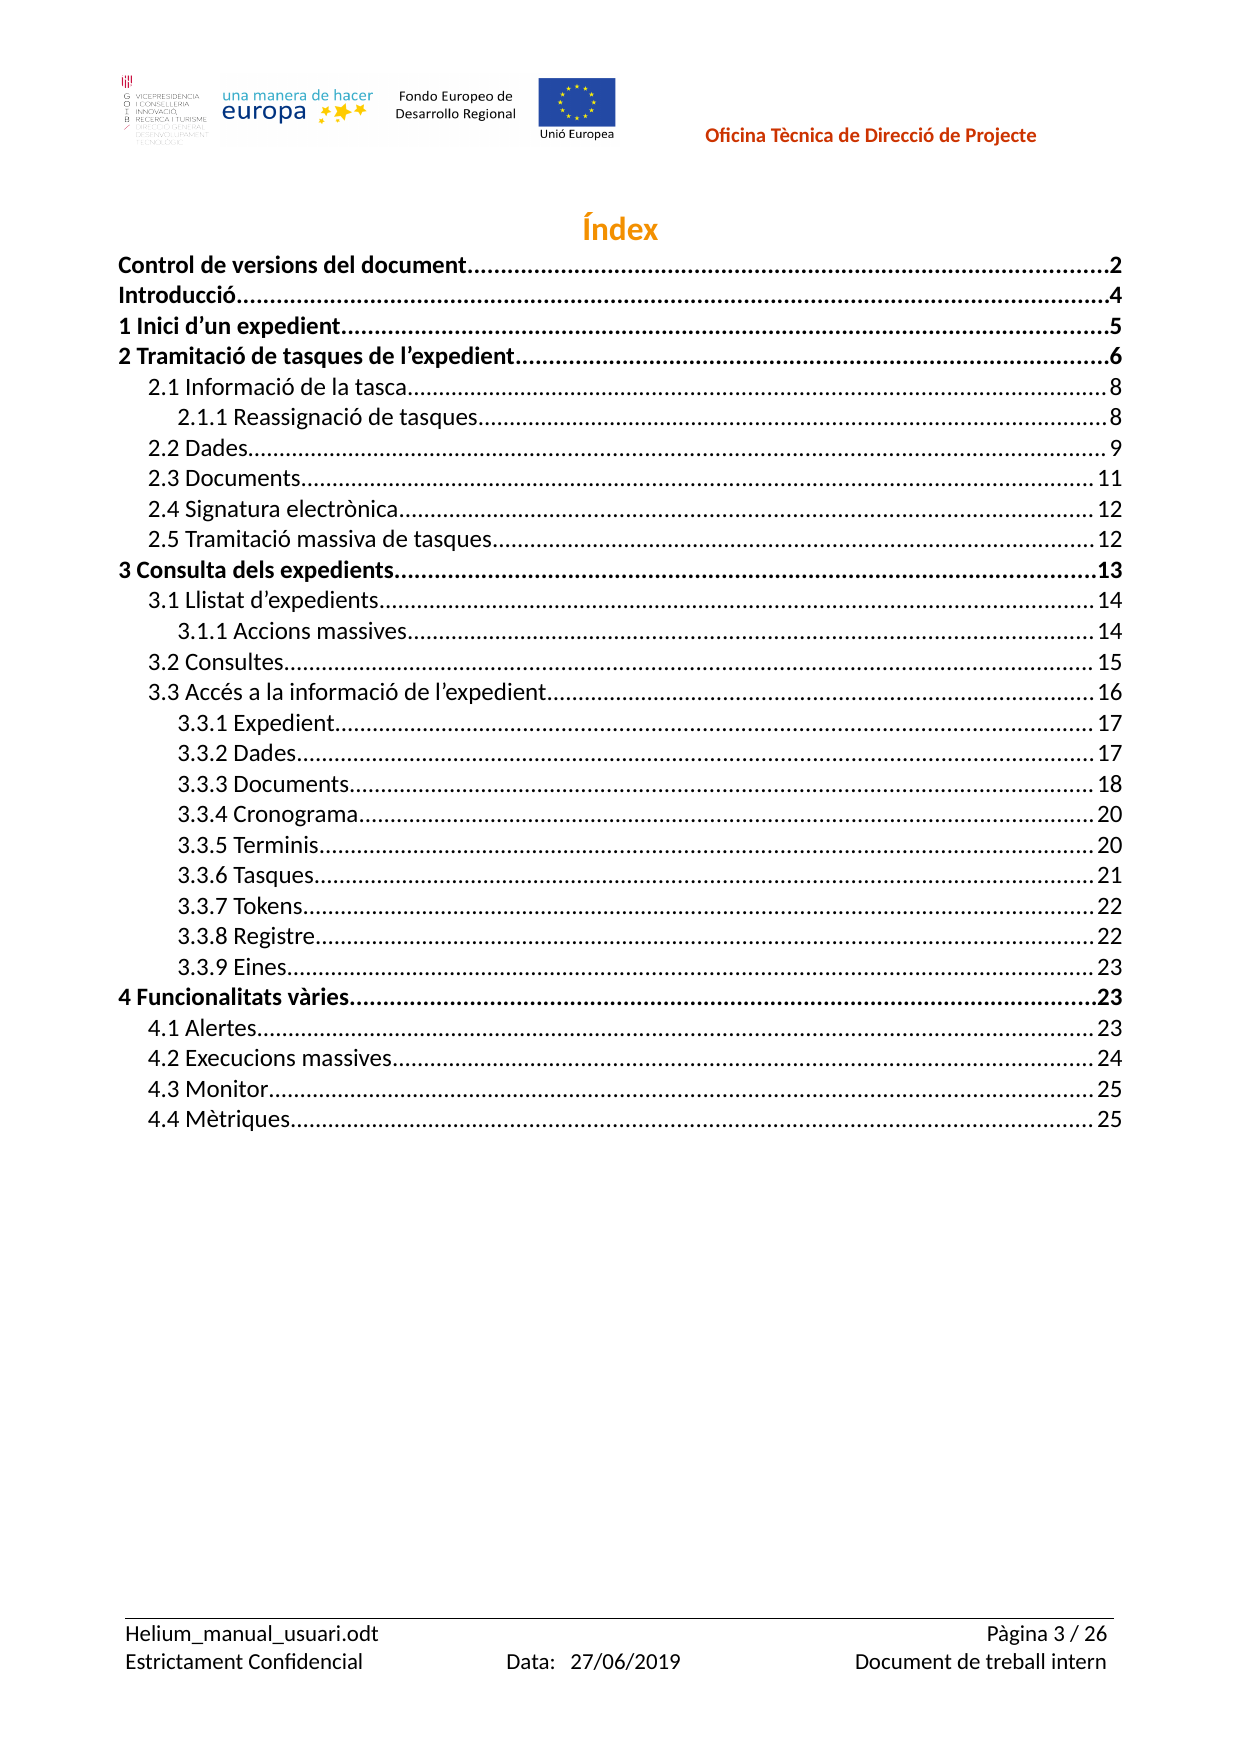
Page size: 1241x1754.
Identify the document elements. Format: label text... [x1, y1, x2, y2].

text 2.1 Informació de la tasca 8 [148, 371, 1122, 402]
text 3.1.1 Accions massives 14 [177, 615, 1122, 646]
text 3.3.4 Cronograma 20 [177, 798, 1122, 829]
text 3.1 Llistat d’expedients 14 [148, 585, 1122, 615]
text 1 Inici d’un expedient 5 [118, 310, 1122, 341]
text 4 Funcionalitats vàries 23 [118, 981, 1122, 1012]
text 3.3.2 Dades 17 [177, 737, 1122, 768]
text 4.4 Mètriques 25 [148, 1103, 1122, 1134]
text 2.4 Signatura electrònica 12 [148, 493, 1122, 524]
text 4.3 Monitor 25 [148, 1073, 1122, 1103]
text 3 Consulta dels expedients 13 [118, 554, 1122, 585]
text Índex [118, 208, 1122, 249]
text 2.1.1 Reassignació de tasques 8 [177, 402, 1122, 432]
text 3.3.5 Terminis 20 [177, 829, 1122, 859]
text 3.3.9 Eines 23 [177, 951, 1122, 981]
text 2.3 Documents 11 [148, 463, 1122, 493]
text 2.2 Dades 9 [148, 432, 1122, 463]
text 4.1 Alertes 23 [148, 1012, 1122, 1042]
text 3.3.6 Tasques 21 [177, 859, 1122, 890]
text 4.2 Execucions massives 24 [148, 1042, 1122, 1073]
picture [118, 73, 213, 147]
text 2.5 Tramitació massiva de tasques 12 [148, 524, 1122, 554]
text Introducció 4 [118, 279, 1122, 310]
text 3.3.8 Registre 22 [177, 920, 1122, 951]
text Control de versions del document 2 [118, 249, 1122, 279]
text 3.3 Accés a la informació de l’expedient 16 [148, 676, 1122, 707]
text 2 Tramitació de tasques de l’expedient 6 [118, 341, 1122, 371]
text 3.3.1 Expedient 17 [177, 707, 1122, 737]
picture [219, 73, 621, 147]
text 3.3.7 Tokens 22 [177, 890, 1122, 920]
text 3.3.3 Documents 18 [177, 768, 1122, 798]
text 3.2 Consultes 15 [148, 646, 1122, 676]
